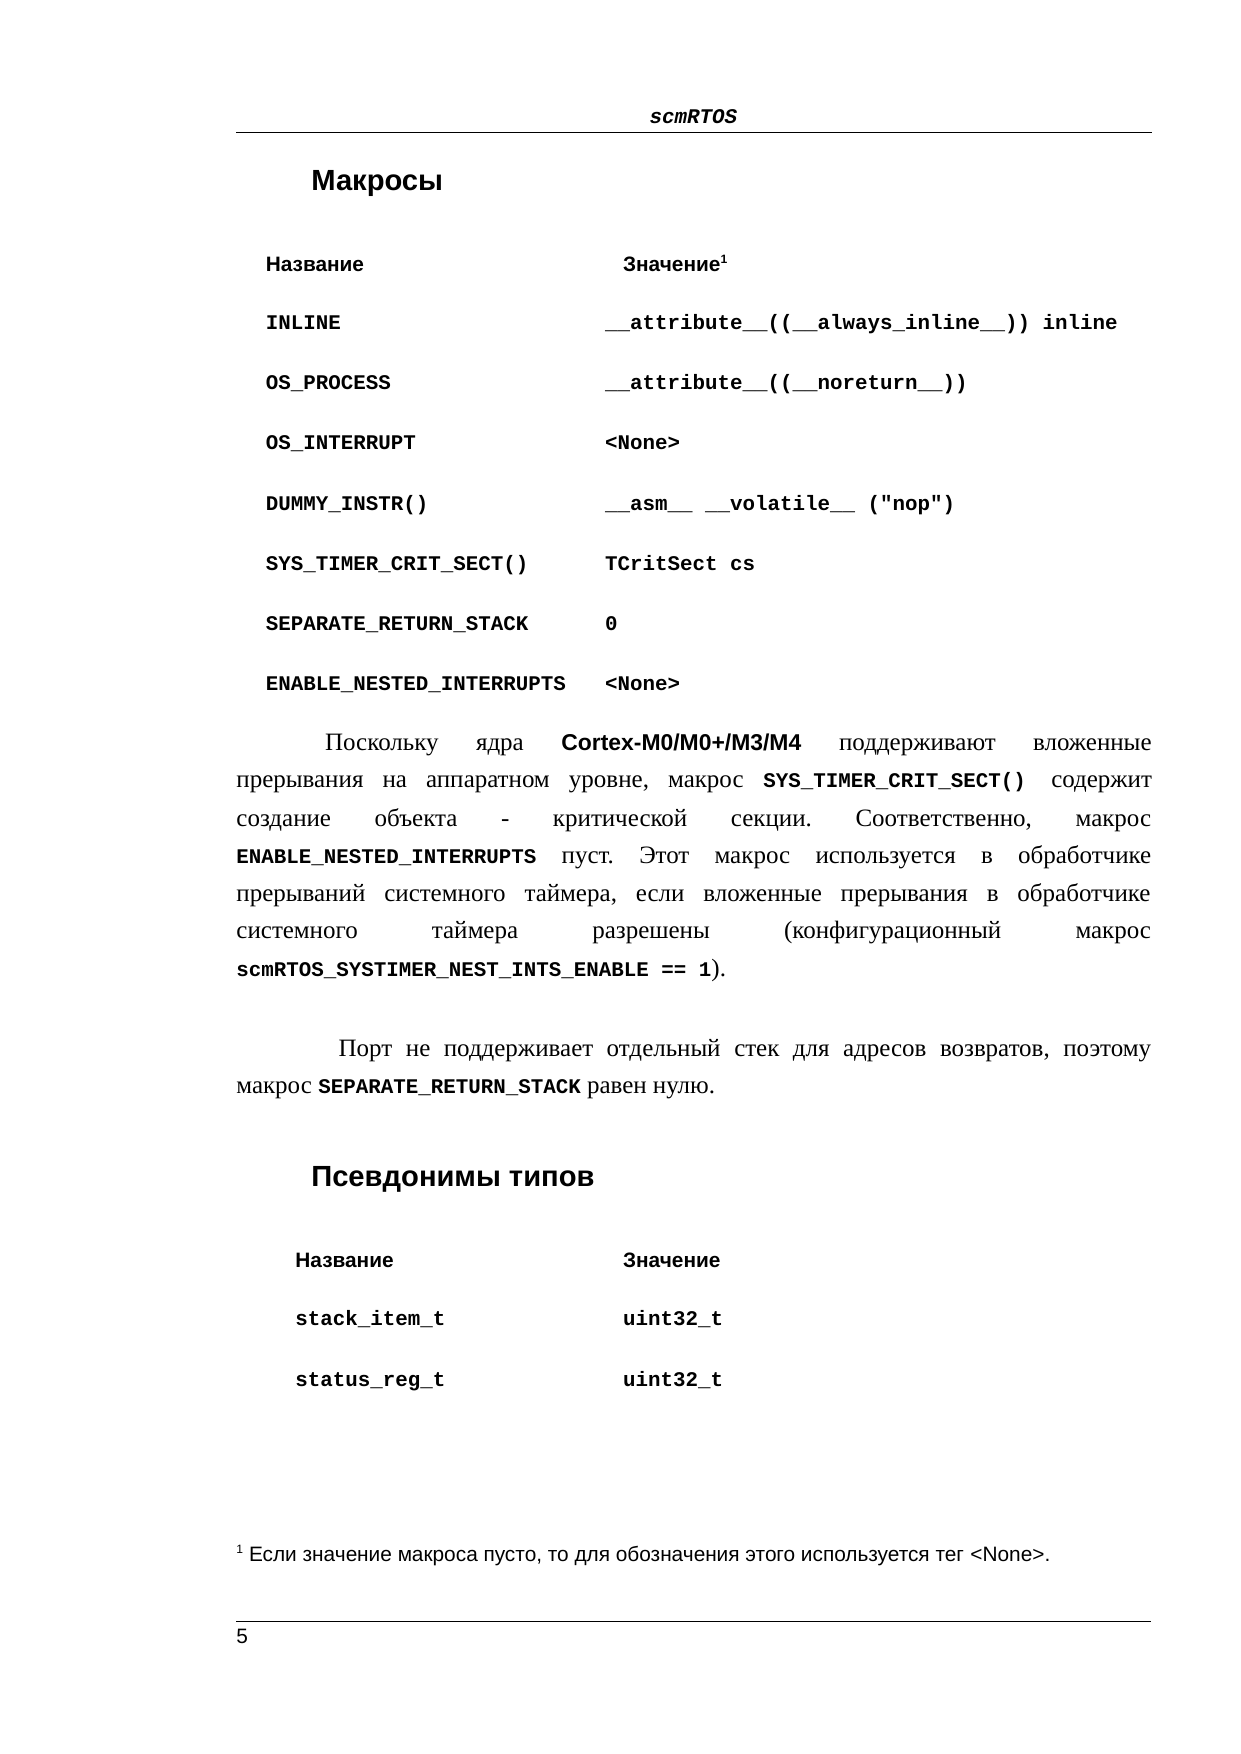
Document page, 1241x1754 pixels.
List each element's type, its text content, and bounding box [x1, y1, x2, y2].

table_cell __asm__ __volatile__ ("nop") [594, 474, 1152, 534]
table_header Название [236, 234, 594, 294]
table_cell TCritSect cs [594, 534, 1152, 594]
table_header Значение [596, 1230, 1152, 1290]
table_cell INLINE [236, 294, 594, 354]
subtitle Макросы [311, 162, 1033, 196]
subtitle Псевдонимы типов [311, 1159, 1033, 1192]
table_cell ENABLE_NESTED_INTERRUPTS [236, 655, 594, 715]
table_cell status_reg_t [236, 1350, 596, 1410]
table_cell 0 [594, 595, 1152, 654]
table_cell SYS_TIMER_CRIT_SECT() [236, 534, 594, 594]
table_cell __attribute__((__noreturn__)) [594, 354, 1152, 414]
table_header Название [236, 1230, 596, 1290]
table_cell uint32_t [596, 1350, 1152, 1410]
table_cell <None> [594, 655, 1152, 715]
table_header Значение [594, 234, 1152, 294]
table_cell <None> [594, 414, 1152, 474]
table_cell stack_item_t [236, 1290, 596, 1350]
text Порт не поддерживает отдельный стек для адресов возвратов, поэтому макрос SEPARATE_RETURN_STACK равен нулю. [236, 1033, 1152, 1100]
table_cell DUMMY_INSTR() [236, 474, 594, 534]
table_cell SEPARATE_RETURN_STACK [236, 595, 594, 654]
table_cell OS_PROCESS [236, 354, 594, 414]
table_cell OS_INTERRUPT [236, 414, 594, 474]
table_cell __attribute__((__always_inline__)) inline [594, 294, 1152, 354]
text Поскольку ядра Cortex-M0/M0+/M3/M4 поддерживают вложенные прерывания на аппаратном уровне, макрос SYS_TIMER_CRIT_SECT() содержит создание объекта - критической секции. Соответственно, макрос ENABLE_NESTED_INTERRUPTS пуст. Этот макрос используется в обработчике прерываний системного таймера, если вложенные прерывания в обработчике системного таймера разрешены (конфигурационный макрос scmRTOS_SYSTIMER_NEST_INTS_ENABLE == 1). [236, 727, 1152, 982]
table_cell uint32_t [596, 1290, 1152, 1350]
